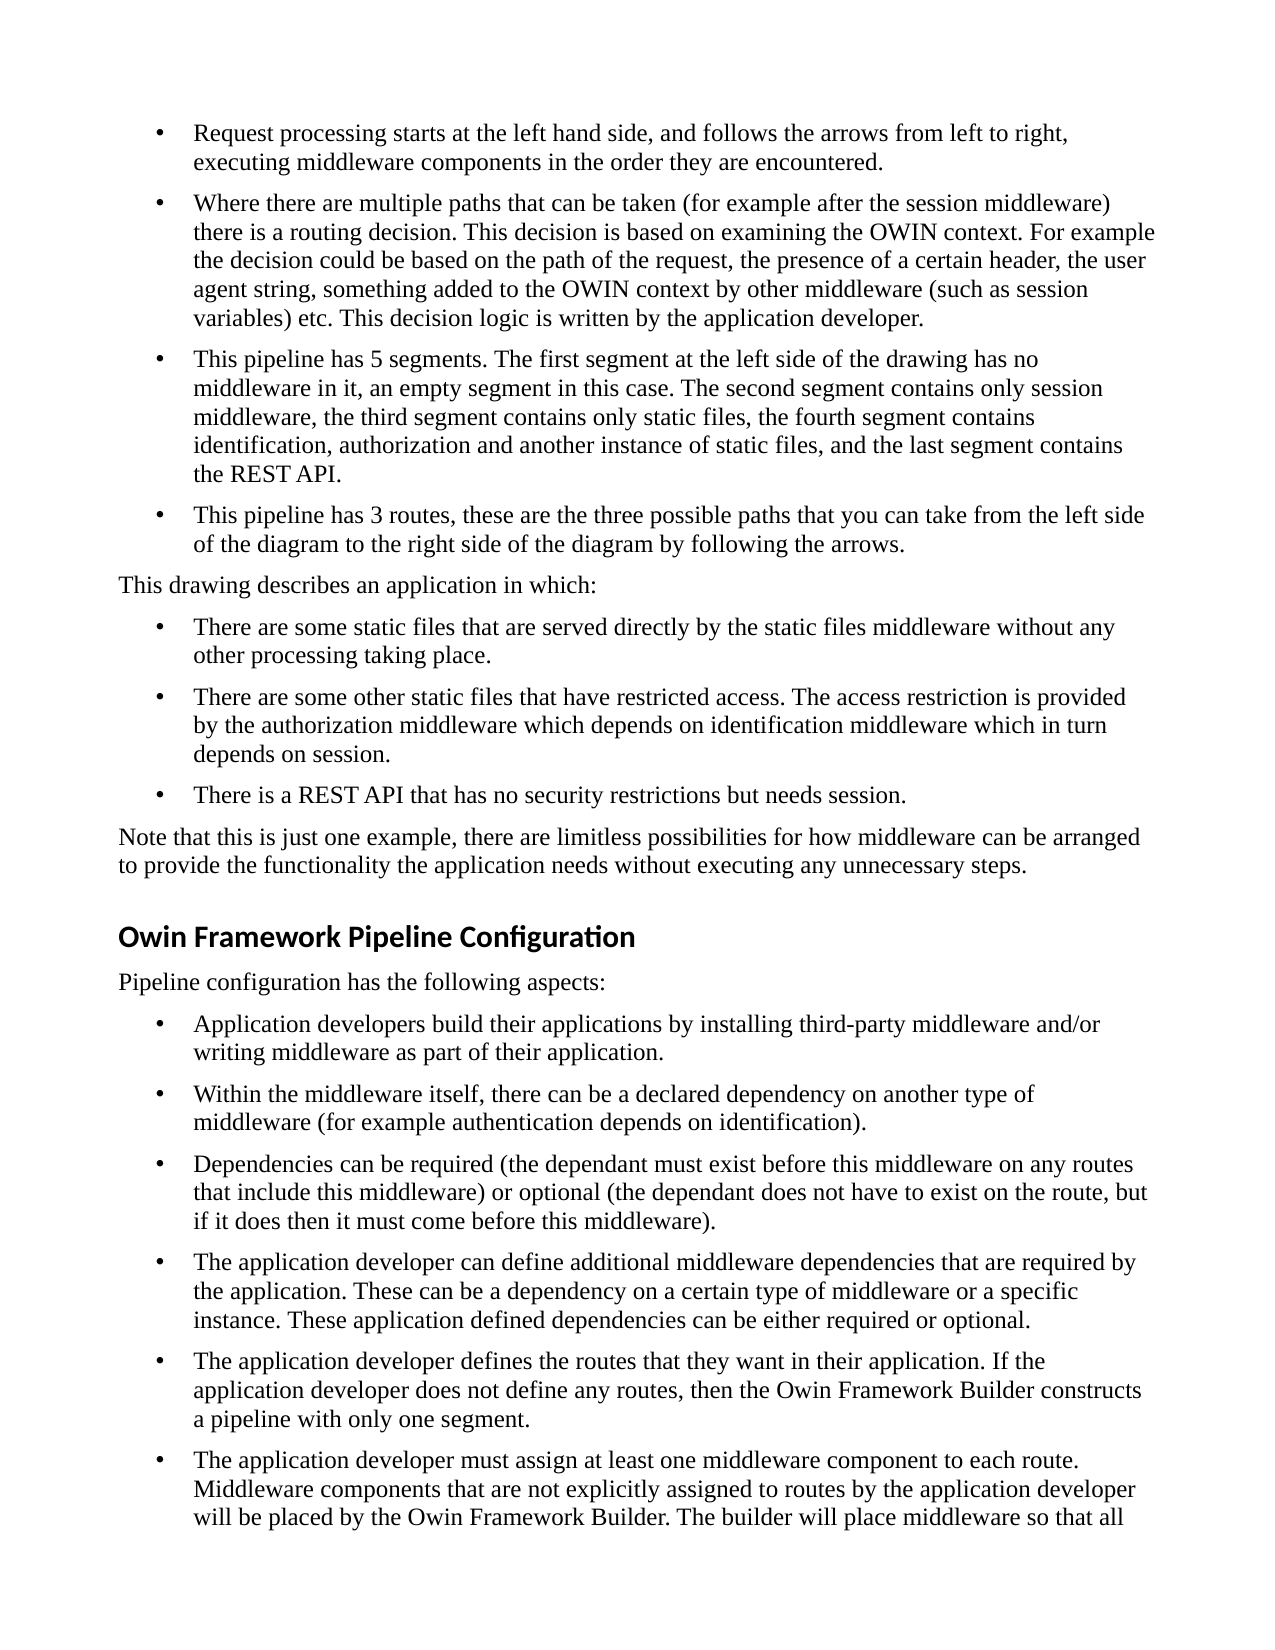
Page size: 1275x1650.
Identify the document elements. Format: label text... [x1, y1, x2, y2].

list There is a REST API that has no security restrictions but needs session. [156, 781, 1157, 809]
text Pipeline configuration has the following aspects: [118, 967, 1157, 996]
list Where there are multiple paths that can be taken (for example after the session middleware) there is a routing decision. This decision is based on examining the OWIN context. For example the decision could be based on the path of the request, the presence of a certain header, the user agent string, something added to the OWIN context by other middleware (such as session variables) etc. This decision logic is written by the application developer. [156, 188, 1157, 332]
list The application developer can define additional middleware dependencies that are required by the application. These can be a dependency on a certain type of middleware or a specific instance. These application defined dependencies can be either required or optional. [156, 1247, 1157, 1334]
list This pipeline has 5 segments. The first segment at the left side of the drawing has no middleware in it, an empty segment in this case. The second segment contains only session middleware, the third segment contains only static files, the fourth segment contains identification, authorization and another instance of static files, and the last segment contains the REST API. [156, 344, 1157, 488]
list Within the middleware itself, there can be a declared dependency on another type of middleware (for example authentication depends on identification). [156, 1079, 1157, 1136]
list This pipeline has 3 routes, these are the three possible paths that you can take from the left side of the diagram to the right side of the diagram by following the arrows. [156, 501, 1157, 558]
list Dependencies can be required (the dependant must exist before this middleware on any routes that include this middleware) or optional (the dependant does not have to exist on the route, but if it does then it must come before this middleware). [156, 1149, 1157, 1235]
list The application developer defines the routes that they want in their application. If the application developer does not define any routes, then the Owin Framework Builder constructs a pipeline with only one segment. [156, 1346, 1157, 1432]
list Application developers build their applications by installing third-party middleware and/or writing middleware as part of their application. [156, 1009, 1157, 1066]
text This drawing describes an application in which: [118, 571, 1157, 599]
text Note that this is just one example, there are limitless possibilities for how middleware can be arranged to provide the functionality the application needs without executing any unnecessary steps. [118, 822, 1157, 879]
subtitle Owin Framework Pipeline Configuration [118, 917, 1157, 955]
list There are some static files that are served directly by the static files middleware without any other processing taking place. [156, 612, 1157, 669]
list Request processing starts at the left hand side, and follows the arrows from left to right, executing middleware components in the order they are encountered. [156, 118, 1157, 176]
list The application developer must assign at least one middleware component to each route. Middleware components that are not explicitly assigned to routes by the application developer will be placed by the Owin Framework Builder. The builder will place middleware so that all [156, 1445, 1157, 1531]
list There are some other static files that have restricted access. The access restriction is provided by the authorization middleware which depends on identification middleware which in turn depends on session. [156, 682, 1157, 768]
